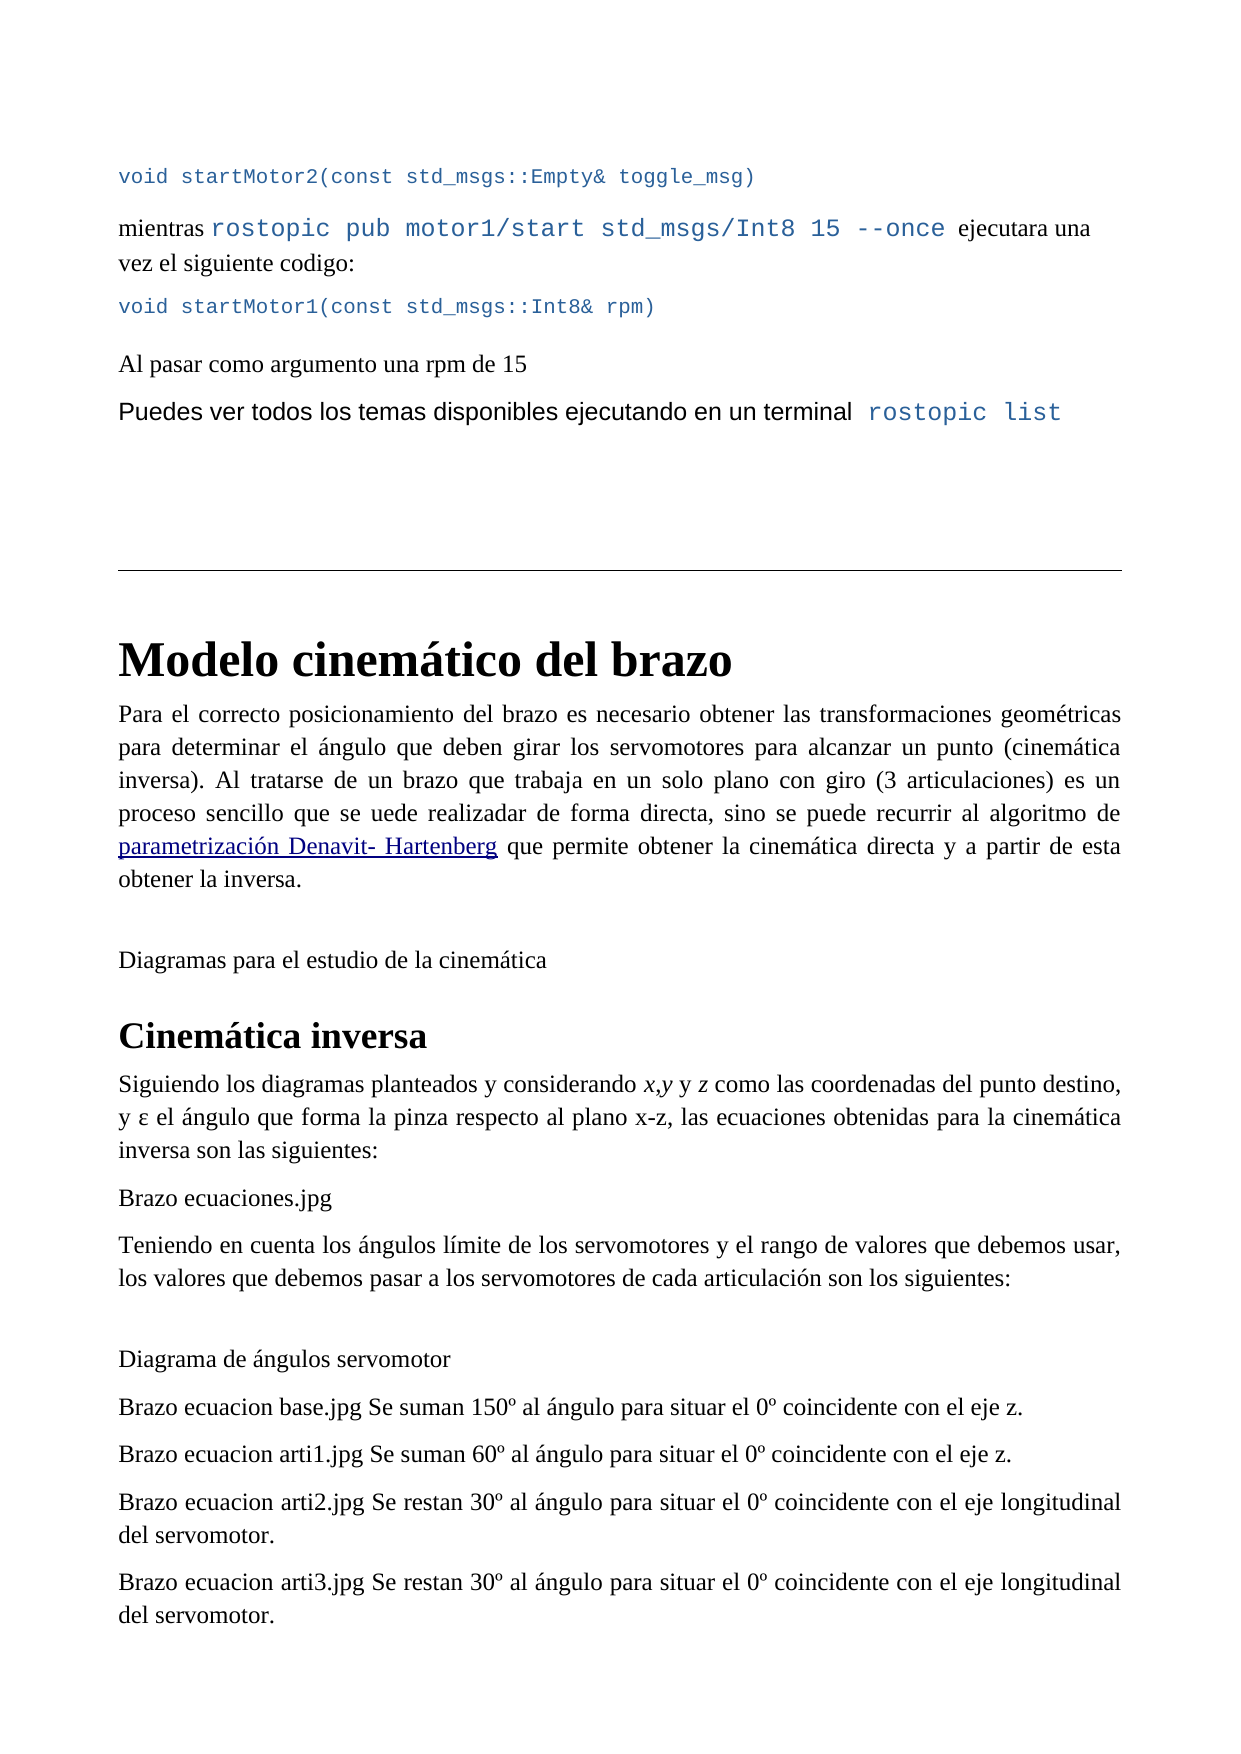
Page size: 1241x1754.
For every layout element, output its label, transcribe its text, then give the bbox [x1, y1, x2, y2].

text Brazo ecuaciones.jpg [118, 1183, 1122, 1212]
text Brazo ecuacion arti3.jpg Se restan 30º al ángulo para situar el 0º coincidente con el eje longitudinal del servomotor. [118, 1567, 1122, 1629]
text Diagramas para el estudio de la cinemática [118, 945, 1122, 974]
subtitle Modelo cinemático del brazo [118, 629, 1122, 687]
text Para el correcto posicionamiento del brazo es necesario obtener las transformaciones geométricas para determinar el ángulo que deben girar los servomotores para alcanzar un punto (cinemática inversa). Al tratarse de un brazo que trabaja en un solo plano con giro (3 articulaciones) es un proceso sencillo que se uede realizadar de forma directa, sino se puede recurrir al algoritmo de parametrización Denavit- Hartenberg que permite obtener la cinemática directa y a partir de esta obtener la inversa. [118, 699, 1122, 893]
text Puedes ver todos los temas disponibles ejecutando en un terminal rostopic list [118, 396, 1122, 427]
text void startMotor2(const std_msgs::Empty& toggle_msg) [118, 166, 1122, 189]
text void startMotor1(const std_msgs::Int8& rpm) [118, 296, 1122, 319]
text Teniendo en cuenta los ángulos límite de los servomotores y el rango de valores que debemos usar, los valores que debemos pasar a los servomotores de cada articulación son los siguientes: [118, 1230, 1122, 1292]
text Brazo ecuacion arti1.jpg Se suman 60º al ángulo para situar el 0º coincidente con el eje z. [118, 1439, 1122, 1468]
subtitle Cinemática inversa [118, 1013, 1122, 1057]
text Siguiendo los diagramas planteados y considerando x,y y z como las coordenadas del punto destino, y ε el ángulo que forma la pinza respecto al plano x-z, las ecuaciones obtenidas para la cinemática inversa son las siguientes: [118, 1069, 1122, 1164]
text mientras rostopic pub motor1/start std_msgs/Int8 15 --once ejecutara una vez el siguiente codigo: [118, 213, 1122, 277]
text Diagrama de ángulos servomotor [118, 1344, 1122, 1373]
text Al pasar como argumento una rpm de 15 [118, 349, 1122, 378]
text Brazo ecuacion base.jpg Se suman 150º al ángulo para situar el 0º coincidente con el eje z. [118, 1392, 1122, 1420]
text Brazo ecuacion arti2.jpg Se restan 30º al ángulo para situar el 0º coincidente con el eje longitudinal del servomotor. [118, 1487, 1122, 1549]
